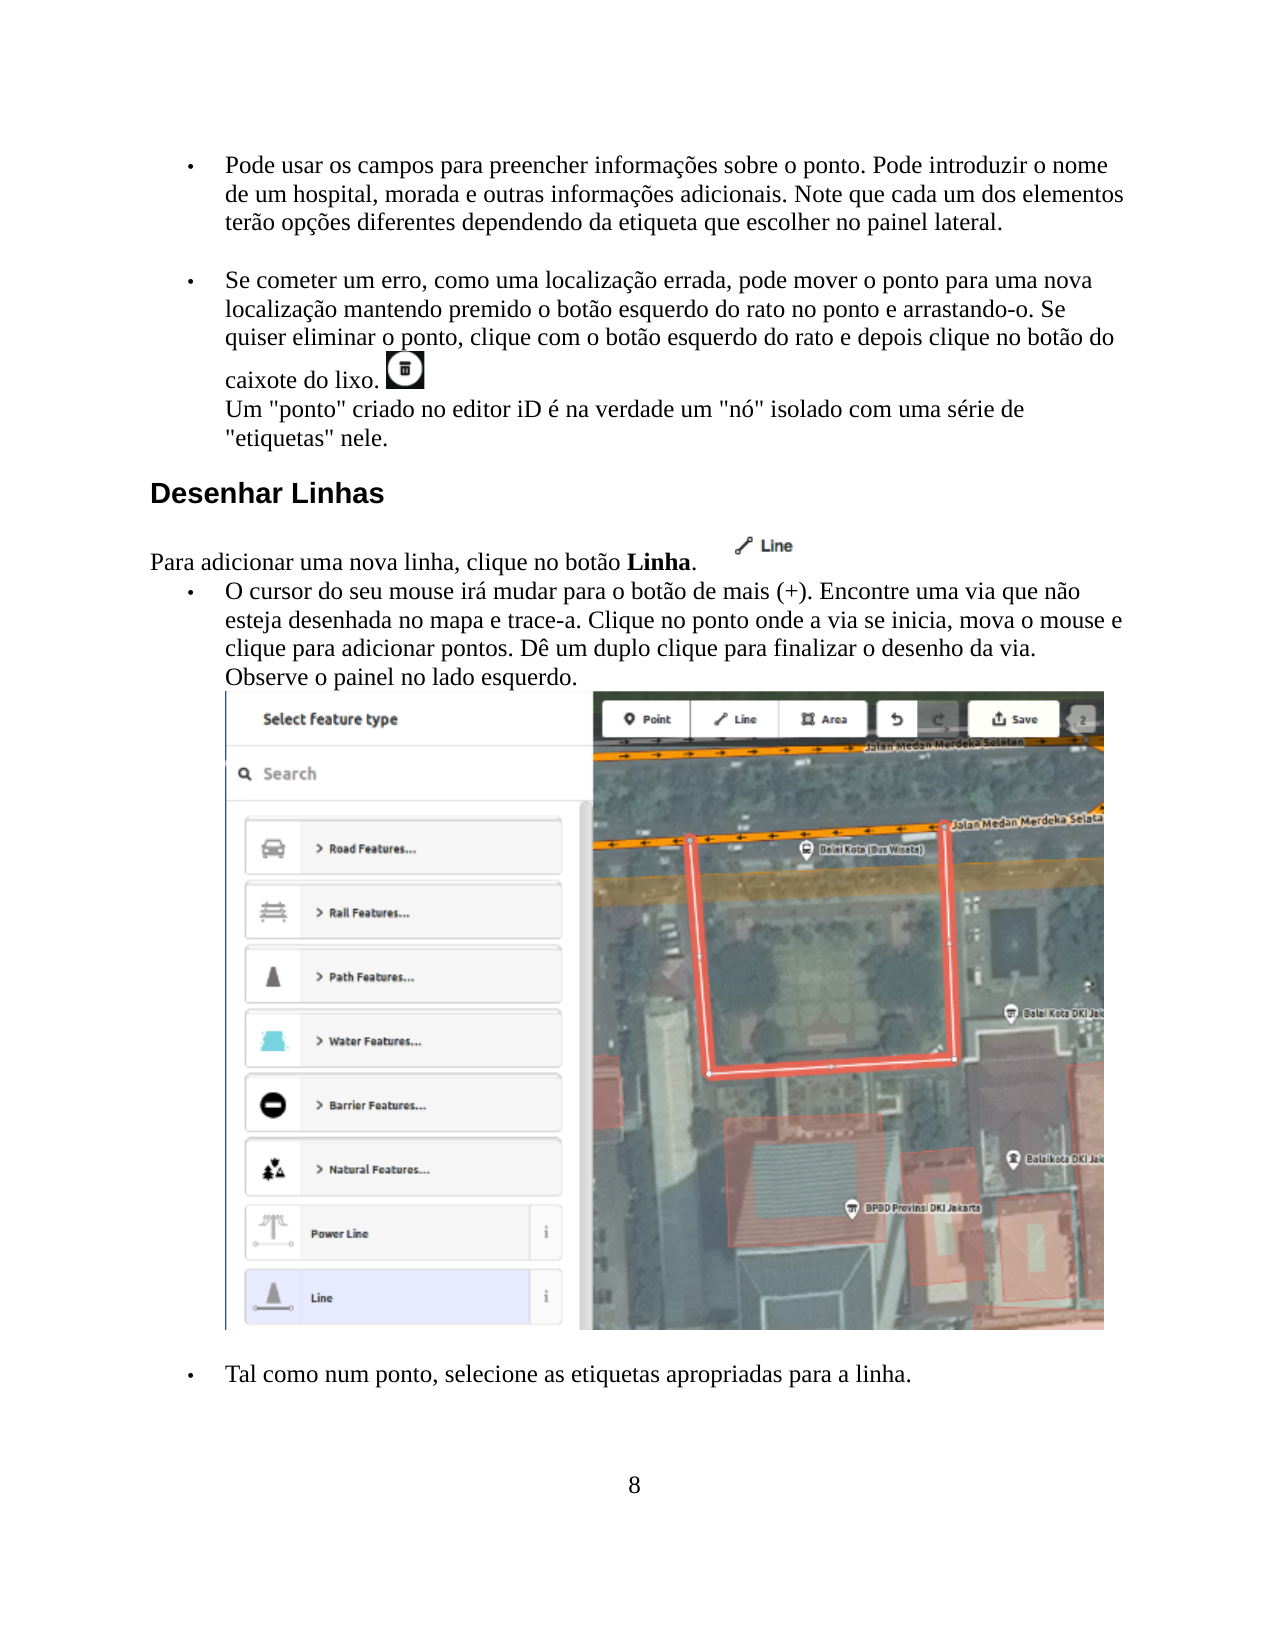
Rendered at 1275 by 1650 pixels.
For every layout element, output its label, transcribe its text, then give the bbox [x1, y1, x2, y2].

subtitle Desenhar Linhas [150, 476, 1125, 510]
list O cursor do seu mouse irá mudar para o botão de mais (+). Encontre uma via que não esteja desenhada no mapa e trace-a. Clique no ponto onde a via se inicia, mova o mouse e clique para adicionar pontos. Dê um duplo clique para finalizar o desenho da via. Observe o painel no lado esquerdo. [187, 576, 1125, 1359]
picture [225, 691, 1104, 1330]
list Pode usar os campos para preencher informações sobre o ponto. Pode introduzir o nome de um hospital, morada e outras informações adicionais. Note que cada um dos elementos terão opções diferentes dependendo da etiqueta que escolher no painel lateral. [187, 150, 1125, 265]
picture [386, 351, 425, 389]
text Para adicionar uma nova linha, clique no botão Linha. [150, 522, 1125, 576]
picture [703, 522, 820, 571]
list Se cometer um erro, como uma localização errada, pode mover o ponto para uma nova localização mantendo premido o botão esquerdo do rato no ponto e arrastando-o. Se quiser eliminar o ponto, clique com o botão esquerdo do rato e depois clique no botão do caixote do lixo. Um "ponto" criado no editor iD é na verdade um "nó" isolado com uma série de "etiquetas" nele. [187, 265, 1125, 451]
list Tal como num ponto, selecione as etiquetas apropriadas para a linha. [187, 1359, 1125, 1416]
